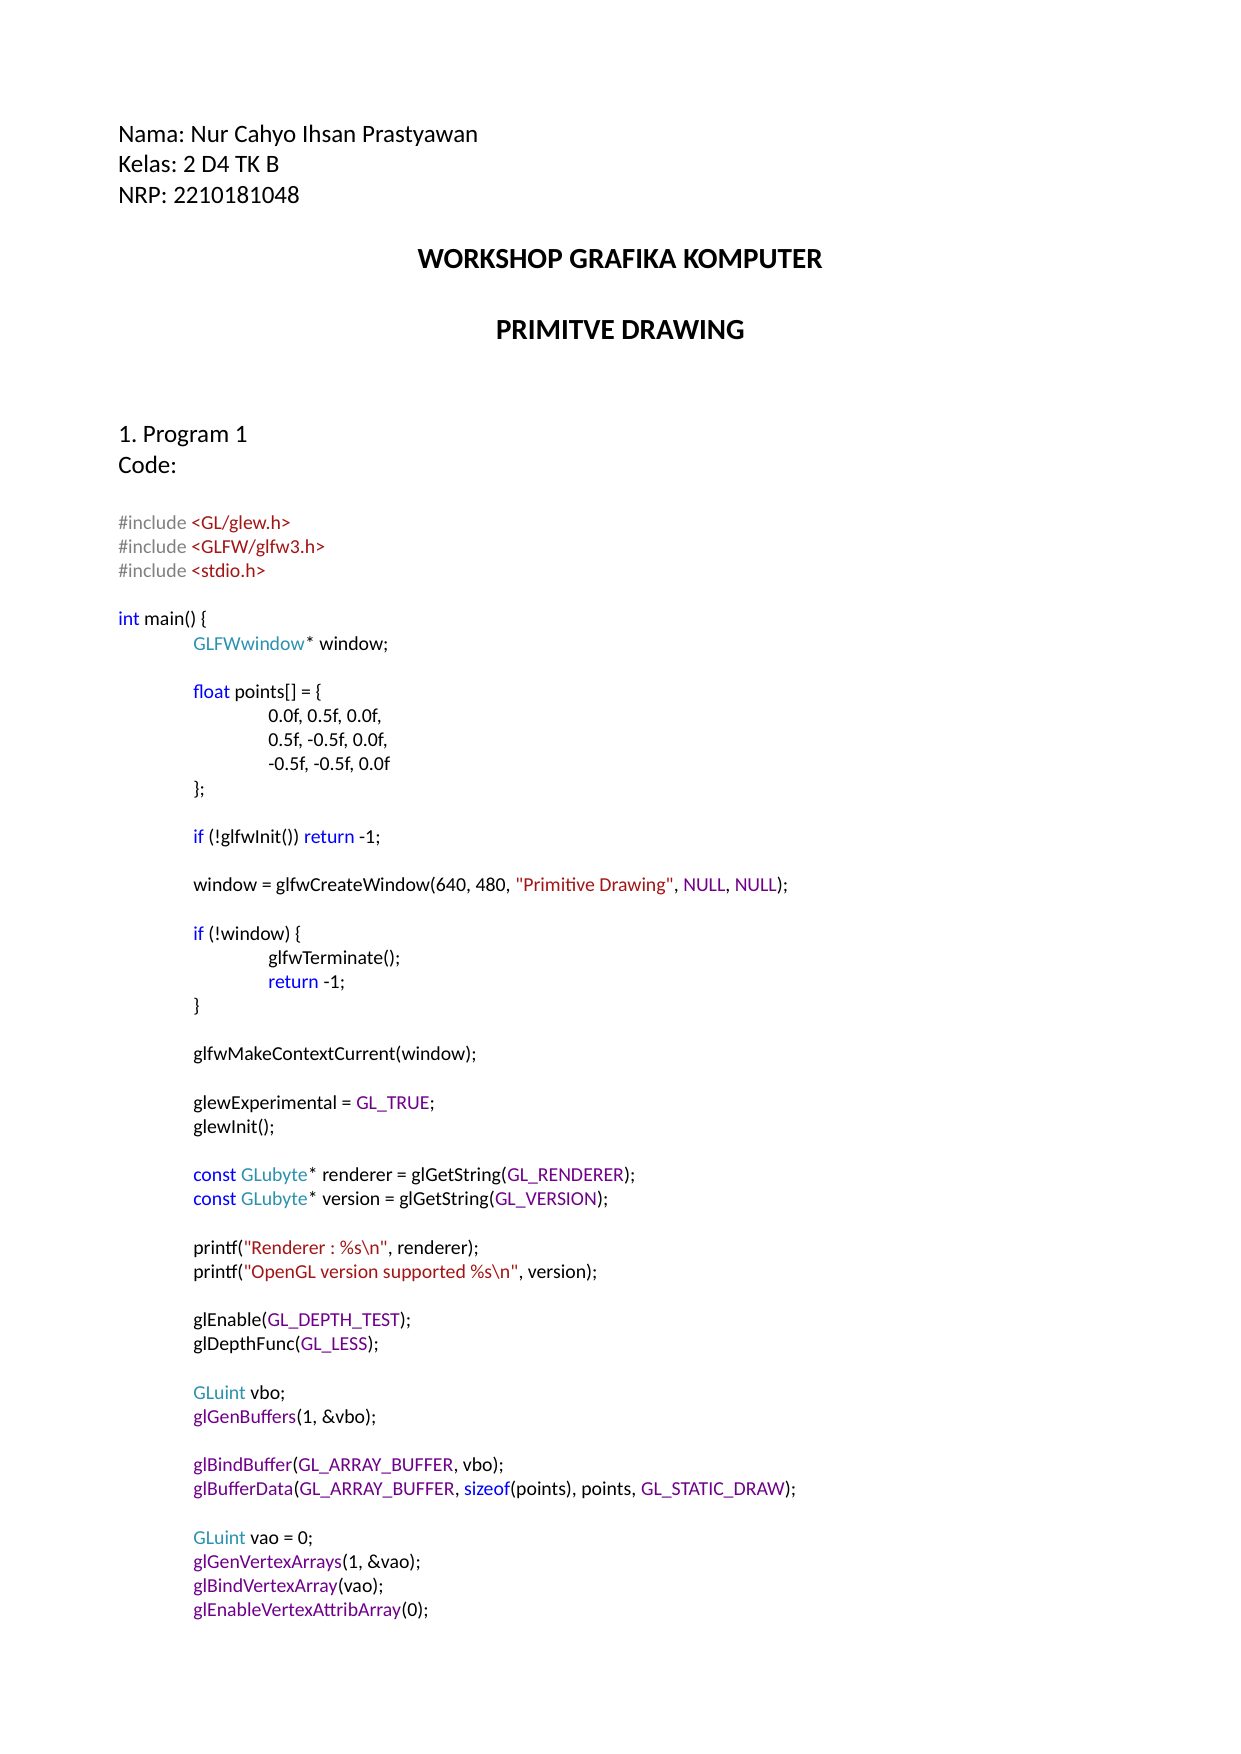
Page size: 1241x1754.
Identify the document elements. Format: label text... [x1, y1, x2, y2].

text #include <GL/glew.h> [118, 510, 1122, 534]
text GLuint vao = 0; [118, 1525, 1122, 1549]
text } [118, 993, 1122, 1017]
text glBindVertexArray(vao); [118, 1573, 1122, 1597]
text Nama: Nur Cahyo Ihsan Prastyawan [118, 118, 1122, 149]
text window = glfwCreateWindow(640, 480, "Primitive Drawing", NULL, NULL); [118, 872, 1122, 897]
text const GLubyte* renderer = glGetString(GL_RENDERER); [118, 1162, 1122, 1187]
text printf("OpenGL version supported %s\n", version); [118, 1259, 1122, 1283]
text Kelas: 2 D4 TK B [118, 149, 1122, 179]
text glBufferData(GL_ARRAY_BUFFER, sizeof(points), points, GL_STATIC_DRAW); [118, 1477, 1122, 1501]
text 1. Program 1 [118, 418, 1122, 449]
text const GLubyte* version = glGetString(GL_VERSION); [118, 1187, 1122, 1211]
text }; [118, 776, 1122, 800]
text glewInit(); [118, 1114, 1122, 1138]
text glBindBuffer(GL_ARRAY_BUFFER, vbo); [118, 1452, 1122, 1477]
text WORKSHOP GRAFIKA KOMPUTER [118, 240, 1122, 276]
text glEnable(GL_DEPTH_TEST); [118, 1307, 1122, 1332]
text -0.5f, -0.5f, 0.0f [118, 752, 1122, 776]
text NRP: 2210181048 [118, 179, 1122, 210]
text if (!window) { [118, 921, 1122, 945]
text glGenBuffers(1, &vbo); [118, 1404, 1122, 1428]
text GLFWwindow* window; [118, 631, 1122, 655]
text return -1; [118, 969, 1122, 993]
text PRIMITVE DRAWING [118, 311, 1122, 347]
text glGenVertexArrays(1, &vao); [118, 1549, 1122, 1573]
text Code: [118, 449, 1122, 479]
text #include <GLFW/glfw3.h> [118, 534, 1122, 558]
text glfwMakeContextCurrent(window); [118, 1042, 1122, 1066]
text glDepthFunc(GL_LESS); [118, 1332, 1122, 1356]
text GLuint vbo; [118, 1380, 1122, 1404]
text 0.5f, -0.5f, 0.0f, [118, 727, 1122, 752]
text 0.0f, 0.5f, 0.0f, [118, 703, 1122, 727]
text if (!glfwInit()) return -1; [118, 824, 1122, 848]
text glewExperimental = GL_TRUE; [118, 1090, 1122, 1114]
text printf("Renderer : %s\n", renderer); [118, 1235, 1122, 1259]
text float points[] = { [118, 679, 1122, 703]
text int main() { [118, 607, 1122, 631]
text #include <stdio.h> [118, 558, 1122, 582]
text glfwTerminate(); [118, 945, 1122, 969]
text glEnableVertexAttribArray(0); [118, 1597, 1122, 1622]
